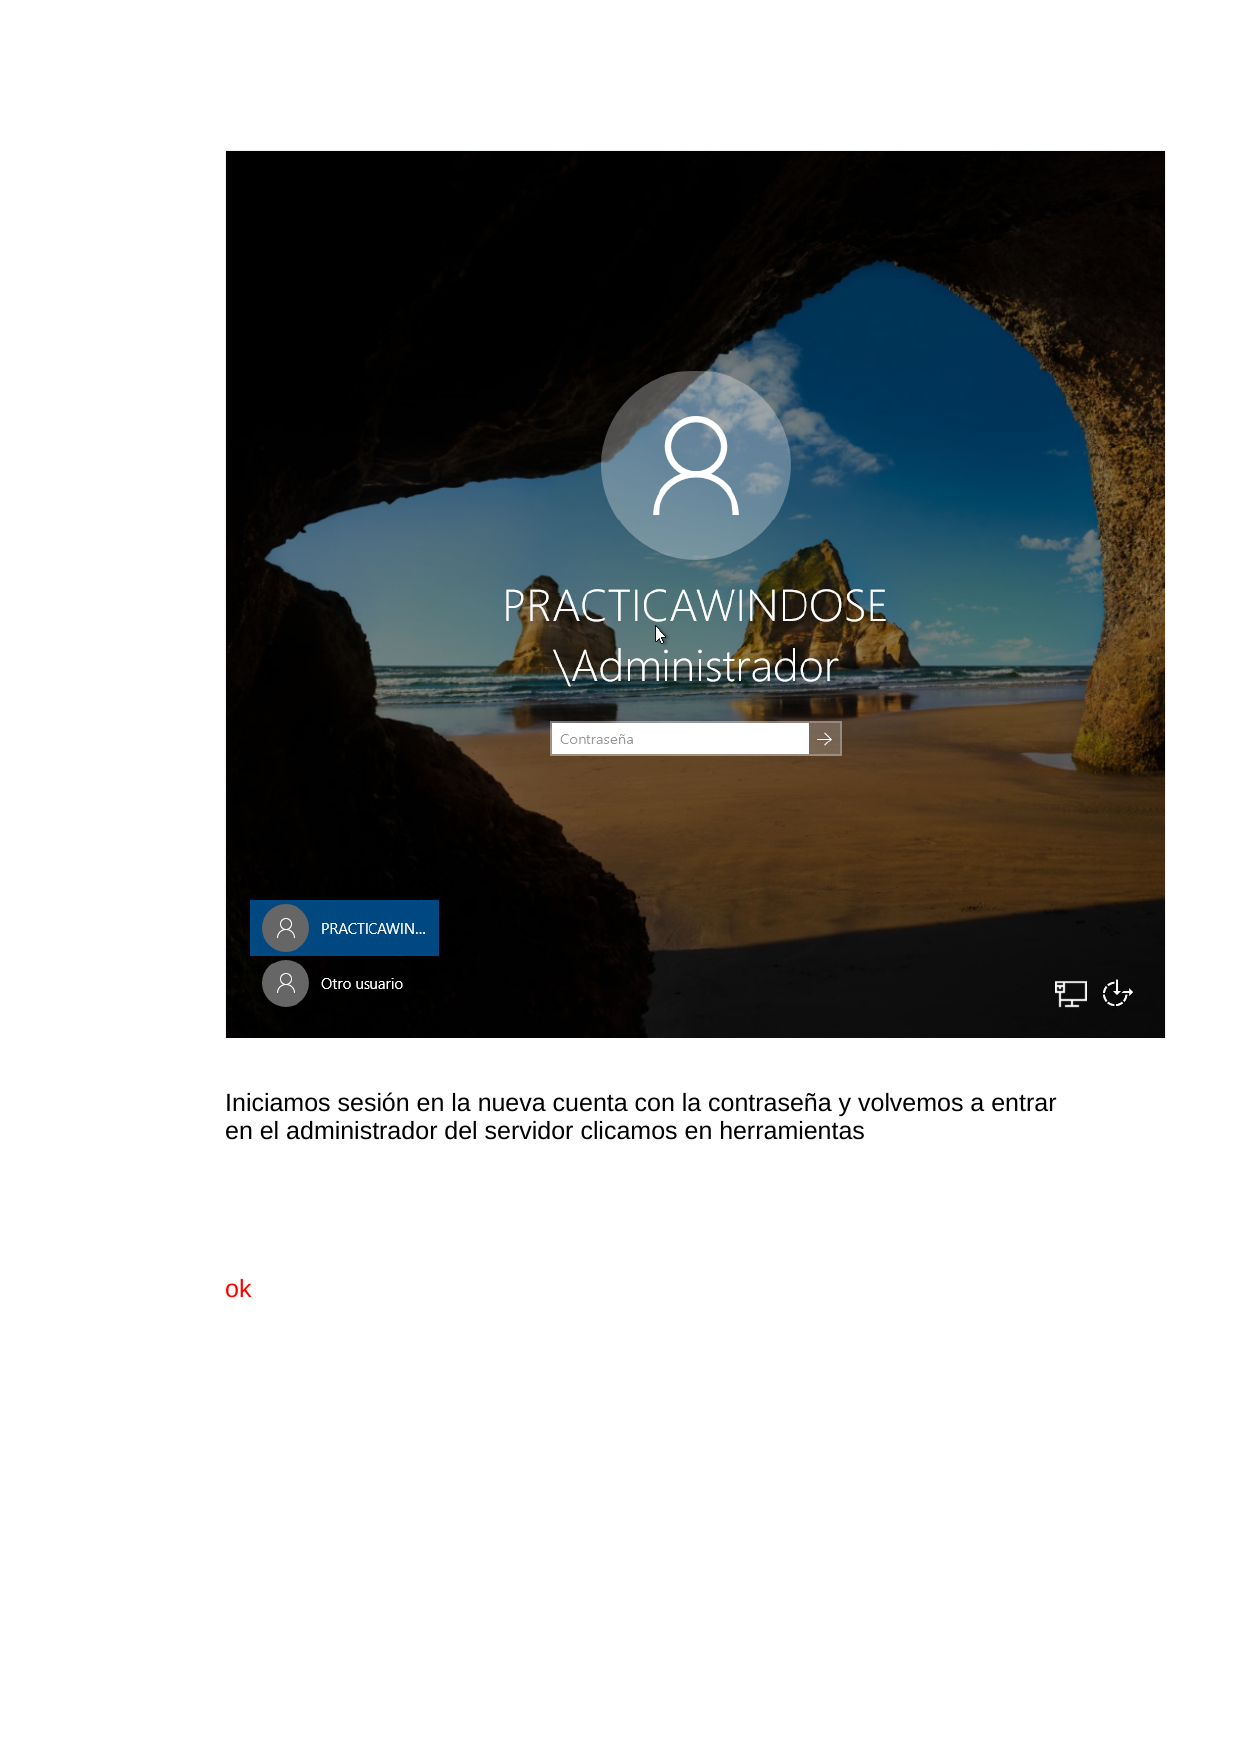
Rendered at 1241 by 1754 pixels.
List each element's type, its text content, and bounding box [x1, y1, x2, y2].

text ok [225, 1274, 1090, 1302]
text Iniciamos sesión en la nueva cuenta con la contraseña y volvemos a entrar en el administrador del servidor clicamos en herramientas [225, 1087, 1090, 1145]
